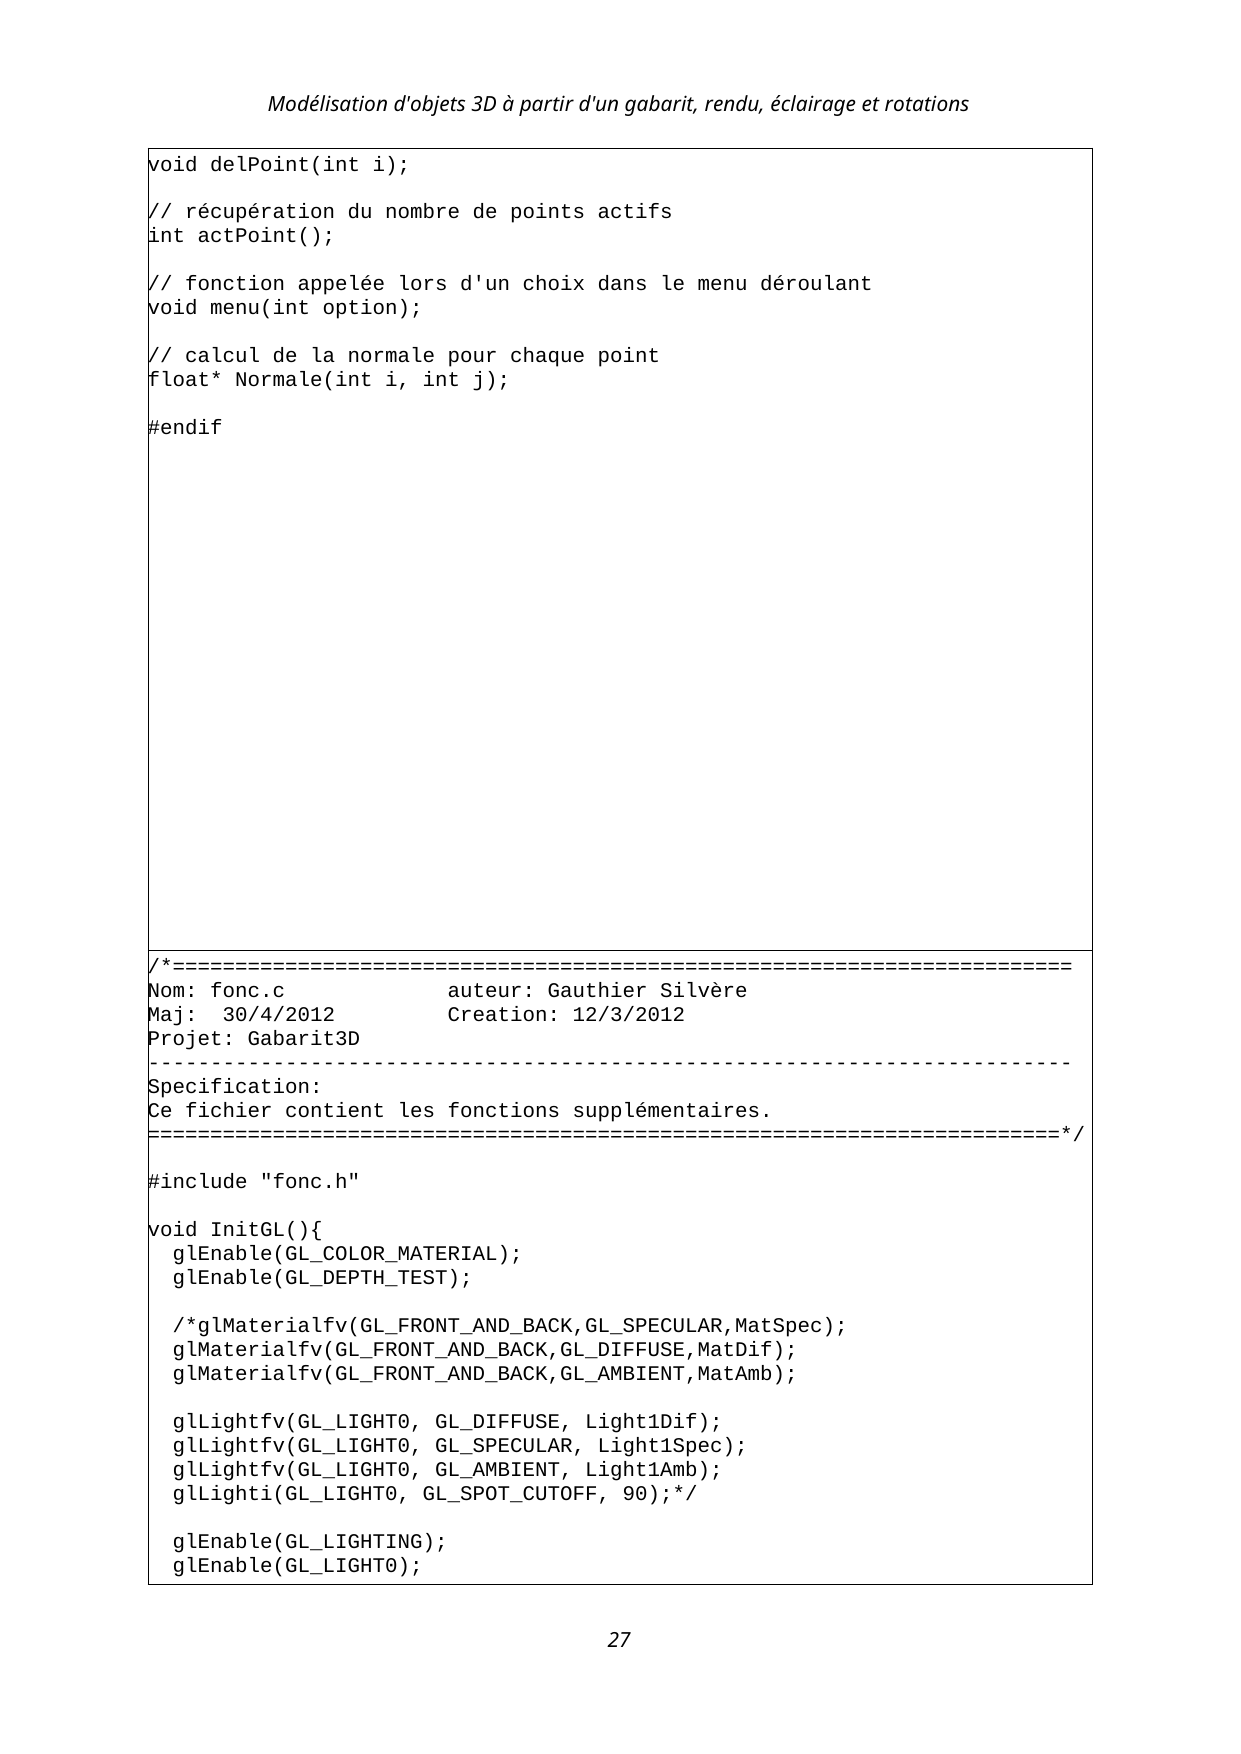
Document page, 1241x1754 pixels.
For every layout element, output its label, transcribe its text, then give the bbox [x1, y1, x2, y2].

table_cell void delPoint(int i); // récupération du nombre de points actifs int actPoint(); // fonction appelée lors d'un choix dans le menu déroulant void menu(int option); // calcul de la normale pour chaque point float* Normale(int i, int j); #endif [149, 149, 1092, 950]
table_cell /*======================================================================== Nom: fonc.c auteur: Gauthier Silvère Maj: 30/4/2012 Creation: 12/3/2012 Projet: Gabarit3D -------------------------------------------------------------------------- Specification: Ce fichier contient les fonctions supplémentaires. =========================================================================*/ #include "fonc.h" void InitGL(){ glEnable(GL_COLOR_MATERIAL); glEnable(GL_DEPTH_TEST); /*glMaterialfv(GL_FRONT_AND_BACK,GL_SPECULAR,MatSpec); glMaterialfv(GL_FRONT_AND_BACK,GL_DIFFUSE,MatDif); glMaterialfv(GL_FRONT_AND_BACK,GL_AMBIENT,MatAmb); glLightfv(GL_LIGHT0, GL_DIFFUSE, Light1Dif); glLightfv(GL_LIGHT0, GL_SPECULAR, Light1Spec); glLightfv(GL_LIGHT0, GL_AMBIENT, Light1Amb); glLighti(GL_LIGHT0, GL_SPOT_CUTOFF, 90);*/ glEnable(GL_LIGHTING); glEnable(GL_LIGHT0); [149, 951, 1092, 1584]
